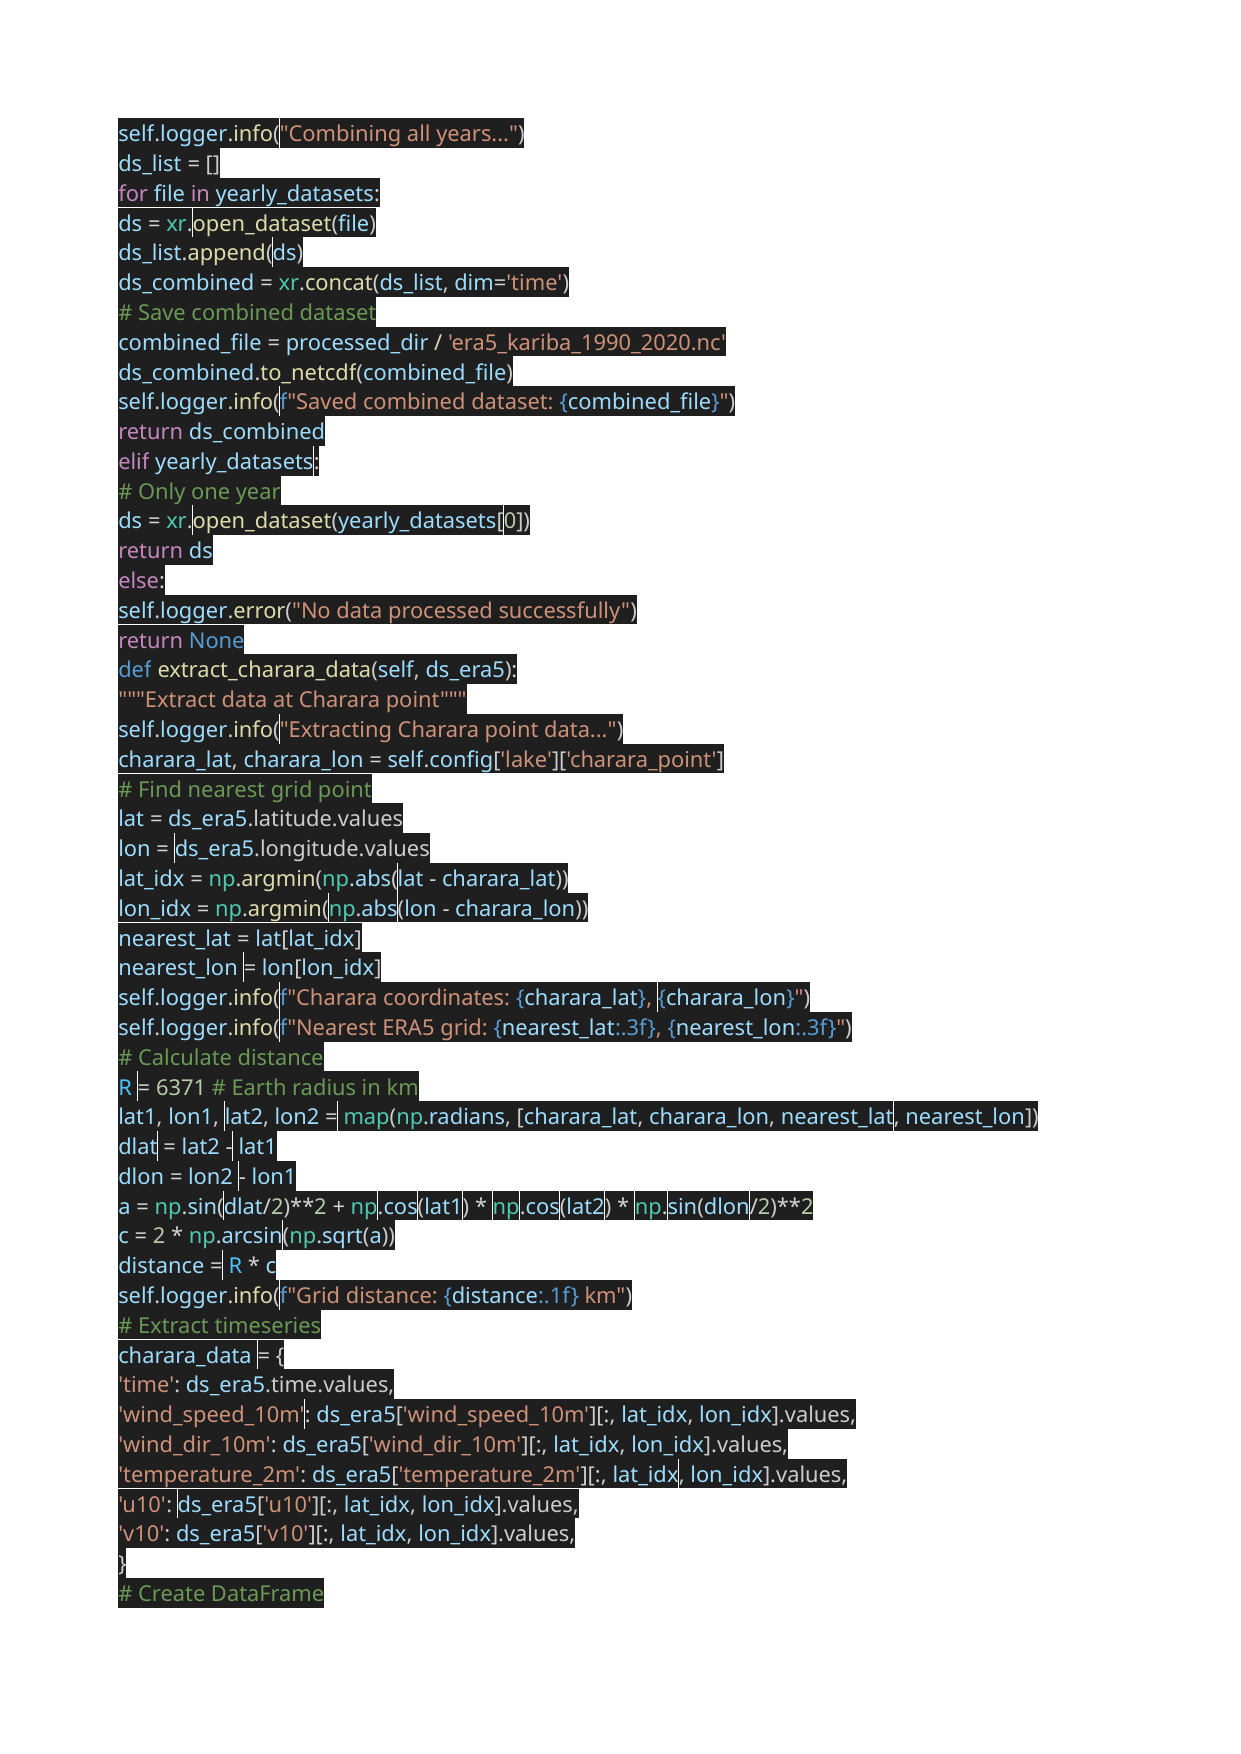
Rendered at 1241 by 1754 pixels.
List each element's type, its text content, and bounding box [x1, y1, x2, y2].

text ds_list.append(ds) [118, 237, 1122, 267]
text nearest_lat = lat[lat_idx] [118, 922, 1122, 952]
text return ds_combined [118, 416, 1122, 446]
text nearest_lon = lon[lon_idx] [118, 952, 1122, 982]
text ds_list = [] [118, 148, 1122, 178]
text self.logger.info("Combining all years...") [118, 118, 1122, 148]
text else: [118, 565, 1122, 595]
text lon = ds_era5.longitude.values [118, 833, 1122, 863]
text lon_idx = np.argmin(np.abs(lon - charara_lon)) [118, 893, 1122, 922]
text 'u10': ds_era5['u10'][:, lat_idx, lon_idx].values, [118, 1488, 1122, 1518]
text lat_idx = np.argmin(np.abs(lat - charara_lat)) [118, 863, 1122, 893]
text charara_lat, charara_lon = self.config['lake']['charara_point'] [118, 744, 1122, 773]
text dlon = lon2 - lon1 [118, 1161, 1122, 1191]
text # Save combined dataset [118, 297, 1122, 327]
text self.logger.info(f"Charara coordinates: {charara_lat}, {charara_lon}") [118, 982, 1122, 1012]
text def extract_charara_data(self, ds_era5): [118, 654, 1122, 684]
text self.logger.error("No data processed successfully") [118, 595, 1122, 624]
text elif yearly_datasets: [118, 446, 1122, 476]
text charara_data = { [118, 1339, 1122, 1369]
text c = 2 * np.arcsin(np.sqrt(a)) [118, 1220, 1122, 1250]
text return ds [118, 535, 1122, 565]
text self.logger.info(f"Nearest ERA5 grid: {nearest_lat:.3f}, {nearest_lon:.3f}") [118, 1012, 1122, 1042]
text 'wind_dir_10m': ds_era5['wind_dir_10m'][:, lat_idx, lon_idx].values, [118, 1429, 1122, 1459]
text 'wind_speed_10m': ds_era5['wind_speed_10m'][:, lat_idx, lon_idx].values, [118, 1399, 1122, 1429]
text 'temperature_2m': ds_era5['temperature_2m'][:, lat_idx, lon_idx].values, [118, 1459, 1122, 1488]
text self.logger.info("Extracting Charara point data...") [118, 714, 1122, 744]
text combined_file = processed_dir / 'era5_kariba_1990_2020.nc' [118, 327, 1122, 356]
text # Extract timeseries [118, 1310, 1122, 1339]
text dlat = lat2 - lat1 [118, 1131, 1122, 1161]
text distance = R * c [118, 1250, 1122, 1280]
text # Find nearest grid point [118, 773, 1122, 803]
text lat1, lon1, lat2, lon2 = map(np.radians, [charara_lat, charara_lon, nearest_lat, nearest_lon]) [118, 1101, 1122, 1131]
text # Create DataFrame [118, 1578, 1122, 1608]
text 'time': ds_era5.time.values, [118, 1369, 1122, 1399]
text 'v10': ds_era5['v10'][:, lat_idx, lon_idx].values, [118, 1518, 1122, 1548]
text # Only one year [118, 476, 1122, 505]
text } [118, 1548, 1122, 1578]
text """Extract data at Charara point""" [118, 684, 1122, 714]
text ds_combined = xr.concat(ds_list, dim='time') [118, 267, 1122, 297]
text self.logger.info(f"Saved combined dataset: {combined_file}") [118, 386, 1122, 416]
text return None [118, 624, 1122, 654]
text self.logger.info(f"Grid distance: {distance:.1f} km") [118, 1280, 1122, 1310]
text a = np.sin(dlat/2)**2 + np.cos(lat1) * np.cos(lat2) * np.sin(dlon/2)**2 [118, 1191, 1122, 1220]
text ds = xr.open_dataset(yearly_datasets[0]) [118, 505, 1122, 535]
text for file in yearly_datasets: [118, 178, 1122, 207]
text lat = ds_era5.latitude.values [118, 803, 1122, 833]
text # Calculate distance [118, 1042, 1122, 1071]
text ds = xr.open_dataset(file) [118, 207, 1122, 237]
text R = 6371 # Earth radius in km [118, 1071, 1122, 1101]
text ds_combined.to_netcdf(combined_file) [118, 356, 1122, 386]
